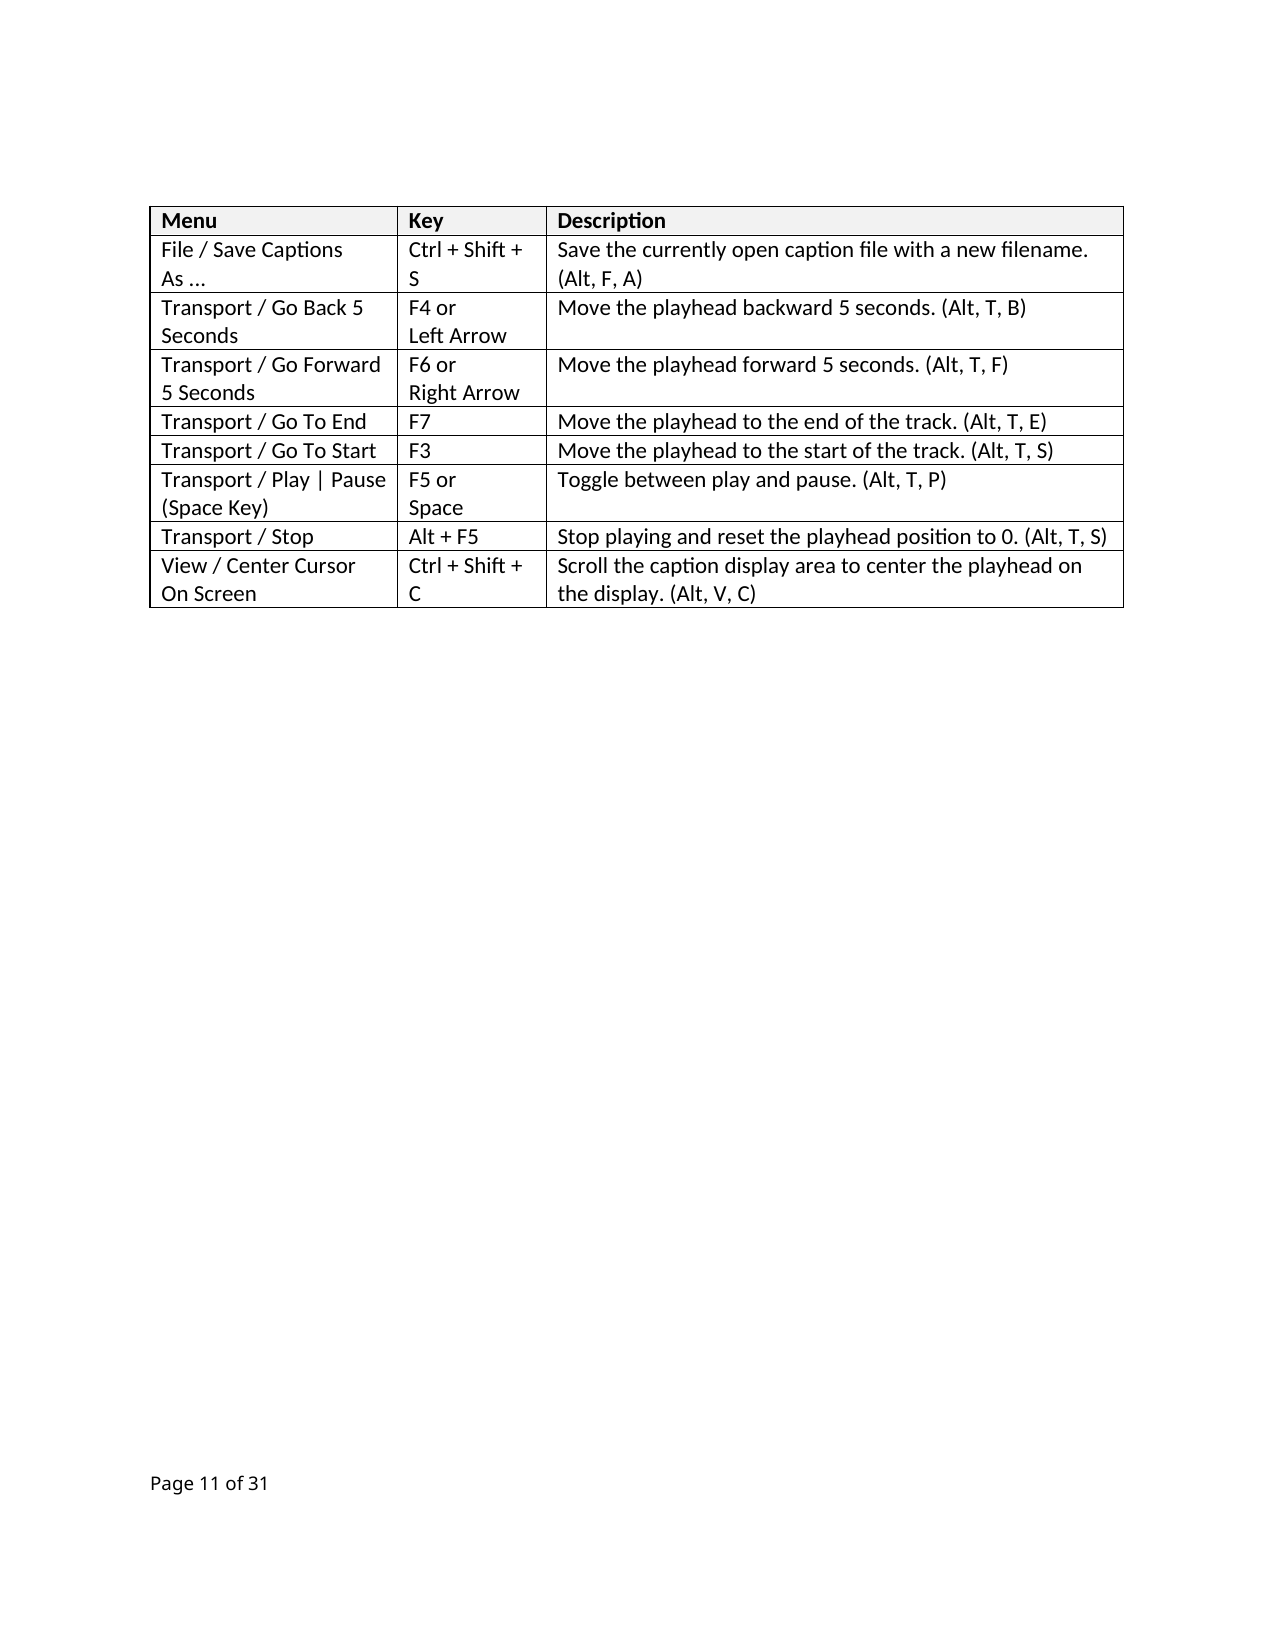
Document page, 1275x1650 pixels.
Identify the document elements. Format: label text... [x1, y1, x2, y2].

table_cell Scroll the caption display area to center the playhead on the display. (Alt, V, C) [547, 551, 1123, 607]
table_cell Stop playing and reset the playhead position to 0. (Alt, T, S) [547, 522, 1123, 550]
table_cell Transport / Go To End [151, 407, 397, 435]
table_cell Transport / Go Forward 5 Seconds [151, 350, 397, 406]
table_cell Transport / Go To Start [151, 436, 397, 464]
table_cell F7 [398, 407, 546, 435]
table_cell Toggle between play and pause. (Alt, T, P) [547, 465, 1123, 521]
table_cell Move the playhead to the start of the track. (Alt, T, S) [547, 436, 1123, 464]
table_cell Ctrl + Shift + S [398, 236, 546, 292]
table_cell Alt + F5 [398, 522, 546, 550]
table_cell File / Save Captions As ... [151, 236, 397, 292]
table_cell Transport / Play | Pause (Space Key) [151, 465, 397, 521]
table_cell Transport / Stop [151, 522, 397, 550]
table_cell F3 [398, 436, 546, 464]
table_cell Transport / Go Back 5 Seconds [151, 293, 397, 349]
table_cell Move the playhead forward 5 seconds. (Alt, T, F) [547, 350, 1123, 406]
table_cell Move the playhead backward 5 seconds. (Alt, T, B) [547, 293, 1123, 349]
table_header Menu [151, 207, 397, 234]
table_header Key [398, 207, 546, 234]
table_cell Move the playhead to the end of the track. (Alt, T, E) [547, 407, 1123, 435]
table_header Description [547, 207, 1123, 234]
table_cell F4 or Left Arrow [398, 293, 546, 349]
table_cell F6 or Right Arrow [398, 350, 546, 406]
table_cell Save the currently open caption file with a new filename. (Alt, F, A) [547, 236, 1123, 292]
table_cell F5 or Space [398, 465, 546, 521]
table_cell Ctrl + Shift + C [398, 551, 546, 607]
table_cell View / Center Cursor On Screen [151, 551, 397, 607]
